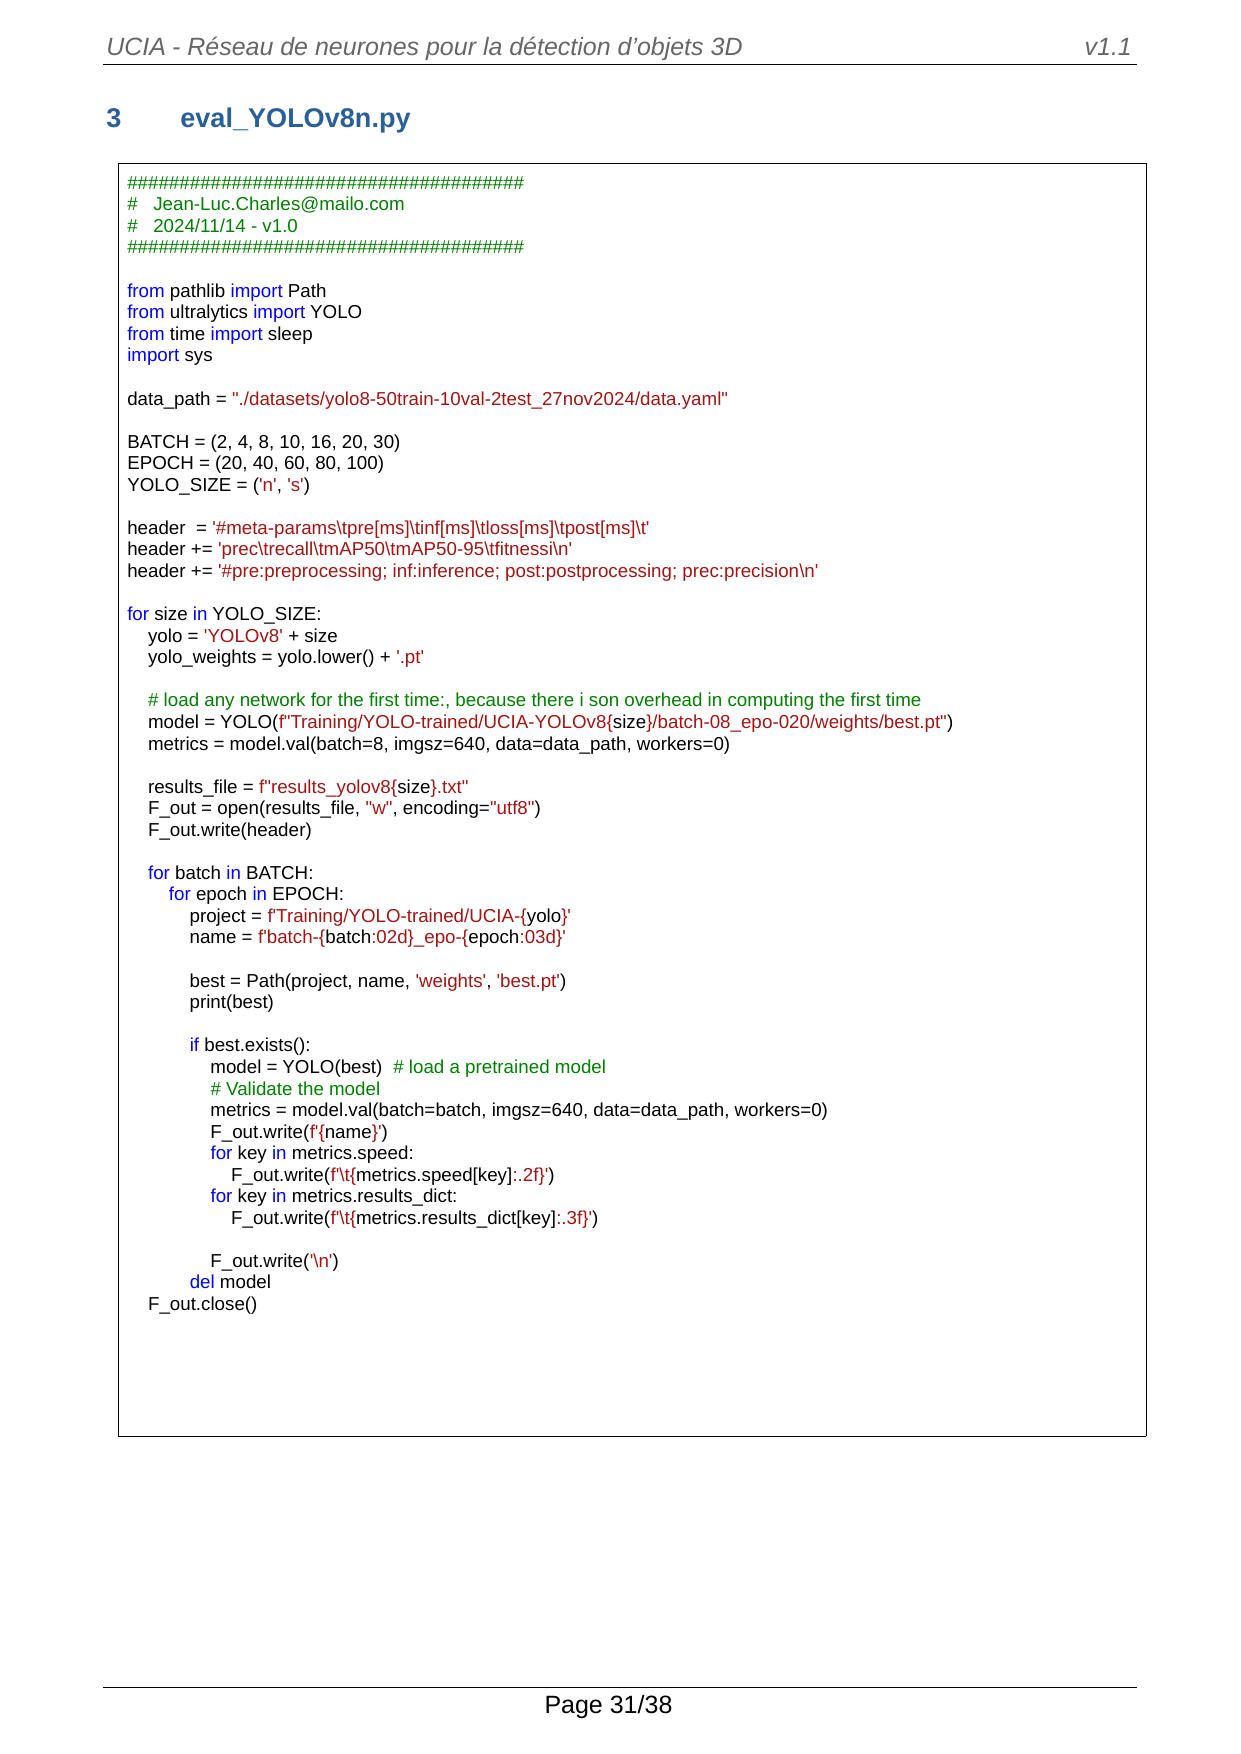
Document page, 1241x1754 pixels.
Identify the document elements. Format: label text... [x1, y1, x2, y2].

text YOLO_SIZE = ('n', 's') [127, 473, 1137, 495]
text del model [127, 1271, 1137, 1293]
text name = f'batch-{batch:02d}_epo-{epoch:03d}' [127, 926, 1137, 948]
text metrics = model.val(batch=8, imgsz=640, data=data_path, workers=0) [127, 732, 1137, 754]
text header += '#pre:preprocessing; inf:inference; post:postprocessing; prec:precision\n' [127, 560, 1137, 581]
text from pathlib import Path [127, 279, 1137, 301]
text for epoch in EPOCH: [127, 883, 1137, 905]
text project = f'Training/YOLO-trained/UCIA-{yolo}' [127, 905, 1137, 926]
text # load any network for the first time:, because there i son overhead in computing the first time [127, 689, 1137, 711]
text for key in metrics.results_dict: [127, 1185, 1137, 1207]
text F_out.write(f'{name}') [127, 1120, 1137, 1142]
text best = Path(project, name, 'weights', 'best.pt') [127, 969, 1137, 991]
text for size in YOLO_SIZE: [127, 603, 1137, 624]
text EPOCH = (20, 40, 60, 80, 100) [127, 452, 1137, 473]
text BATCH = (2, 4, 8, 10, 16, 20, 30) [127, 430, 1137, 452]
text for key in metrics.speed: [127, 1142, 1137, 1163]
text yolo = 'YOLOv8' + size [127, 624, 1137, 646]
text ###################################### [127, 236, 1137, 258]
text metrics = model.val(batch=batch, imgsz=640, data=data_path, workers=0) [127, 1099, 1137, 1120]
text results_file = f"results_yolov8{size}.txt" [127, 775, 1137, 797]
text from ultralytics import YOLO [127, 301, 1137, 323]
text from time import sleep [127, 323, 1137, 344]
text F_out.write('\n') [127, 1250, 1137, 1271]
text ###################################### [127, 172, 1137, 193]
text header += 'prec\trecall\tmAP50\tmAP50-95\tfitnessi\n' [127, 538, 1137, 560]
text for batch in BATCH: [127, 862, 1137, 883]
text F_out.write(f'\t{metrics.results_dict[key]:.3f}') [127, 1207, 1137, 1228]
text # Validate the model [127, 1077, 1137, 1099]
subtitle eval_YOLOv8n.py [106, 102, 1134, 133]
text if best.exists(): [127, 1034, 1137, 1056]
text yolo_weights = yolo.lower() + '.pt' [127, 646, 1137, 668]
text model = YOLO(f"Training/YOLO-trained/UCIA-YOLOv8{size}/batch-08_epo-020/weights/best.pt") [127, 711, 1137, 732]
text F_out = open(results_file, "w", encoding="utf8") [127, 797, 1137, 818]
text F_out.write(f'\t{metrics.speed[key]:.2f}') [127, 1163, 1137, 1185]
text print(best) [127, 991, 1137, 1013]
text F_out.close() [127, 1293, 1137, 1314]
text header = '#meta-params\tpre[ms]\tinf[ms]\tloss[ms]\tpost[ms]\t' [127, 517, 1137, 538]
text # 2024/11/14 - v1.0 [127, 215, 1137, 236]
text data_path = "./datasets/yolo8-50train-10val-2test_27nov2024/data.yaml" [127, 387, 1137, 409]
text import sys [127, 344, 1137, 366]
text model = YOLO(best) # load a pretrained model [127, 1056, 1137, 1077]
text F_out.write(header) [127, 818, 1137, 840]
text # Jean-Luc.Charles@mailo.com [127, 193, 1137, 215]
